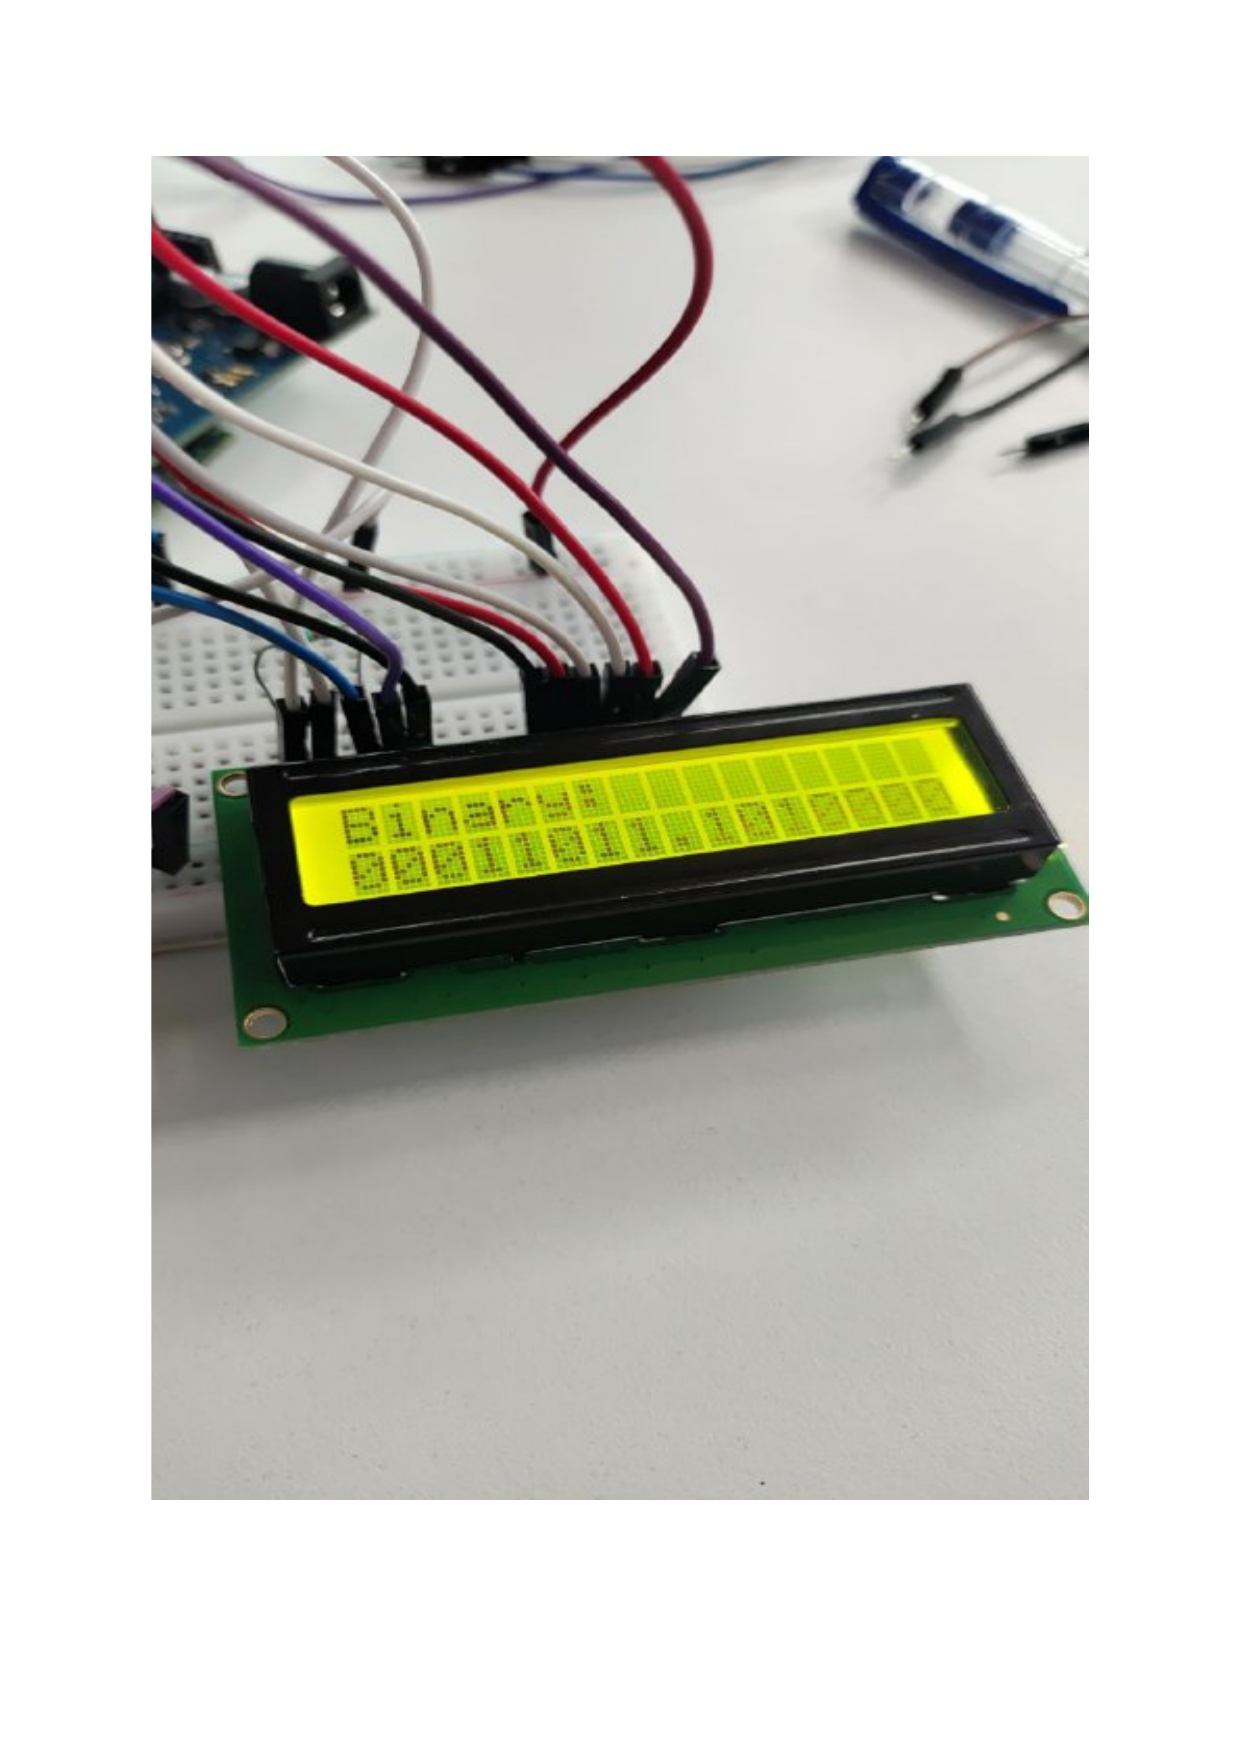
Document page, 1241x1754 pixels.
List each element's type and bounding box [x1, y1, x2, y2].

picture [151, 156, 1089, 1500]
